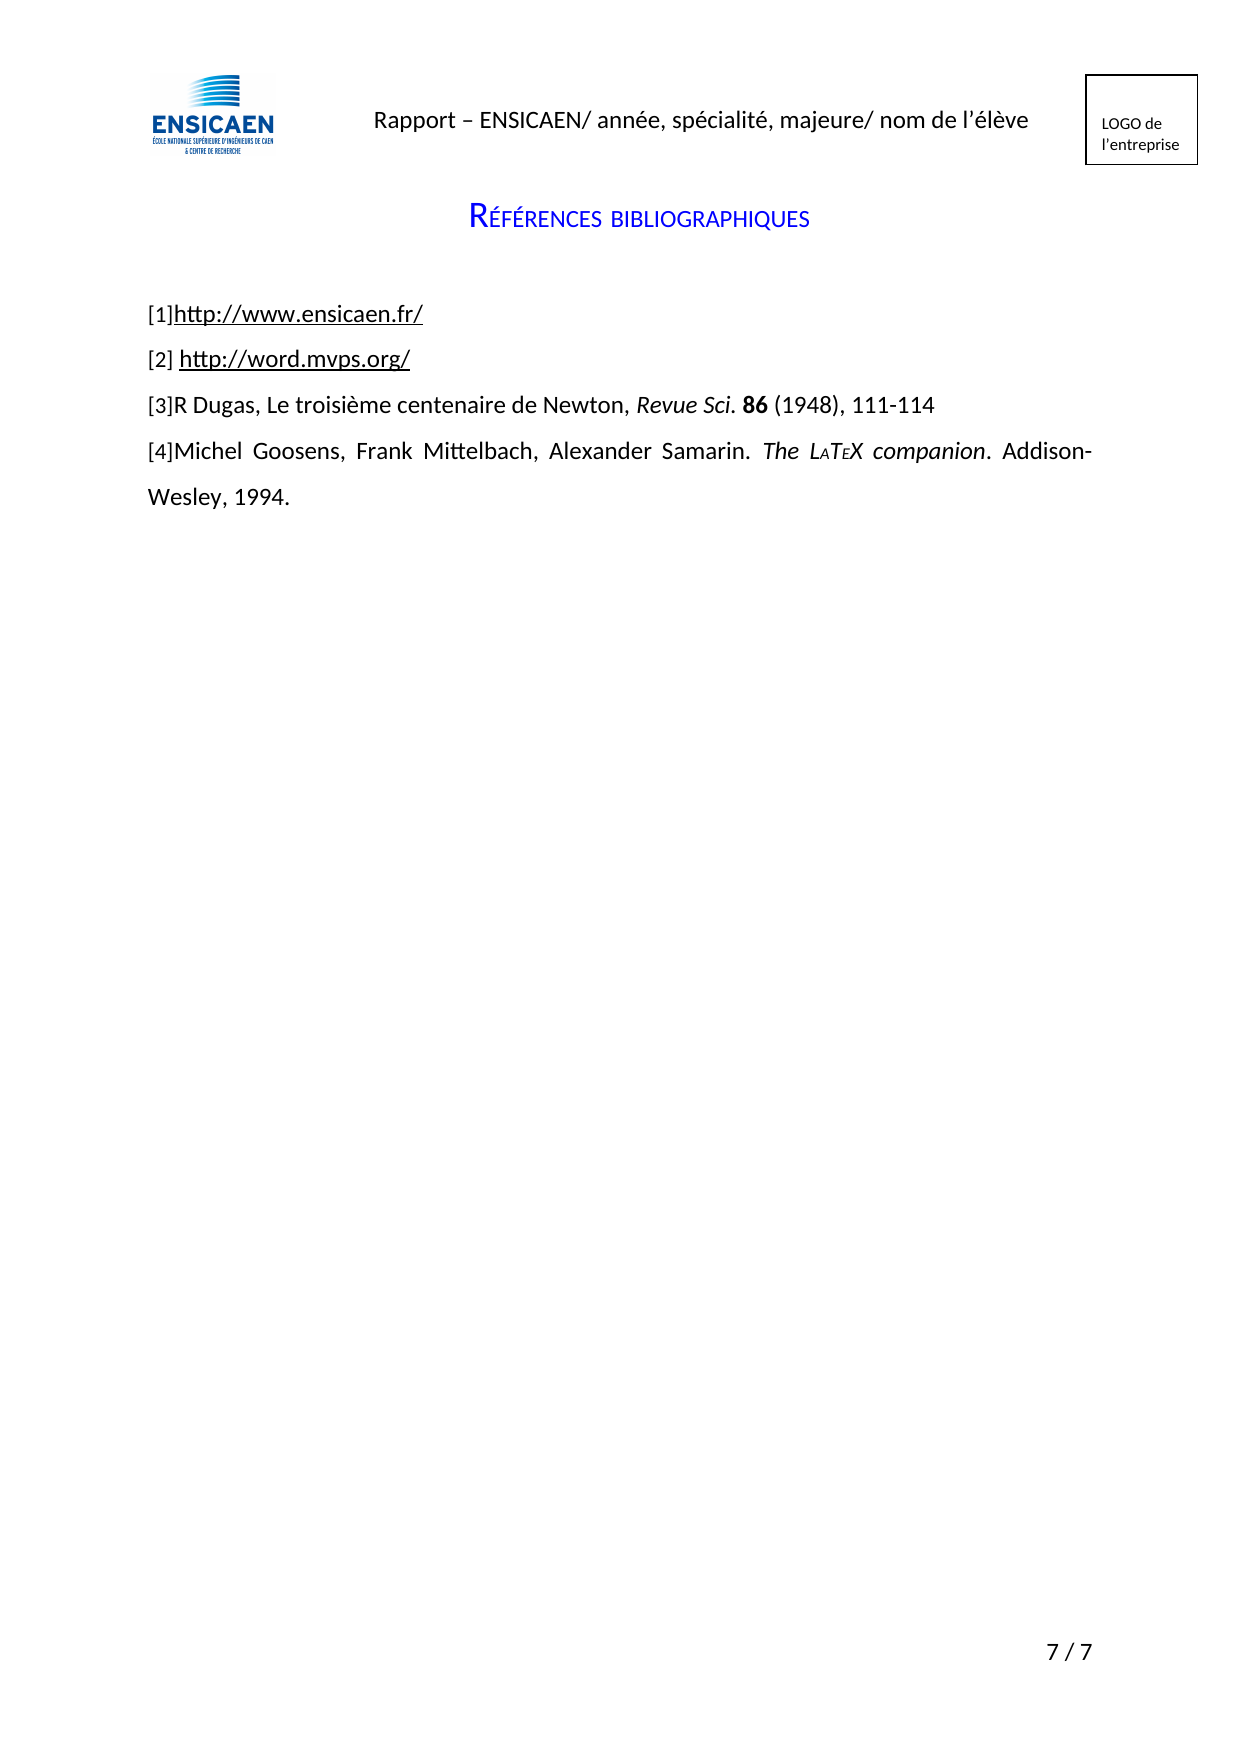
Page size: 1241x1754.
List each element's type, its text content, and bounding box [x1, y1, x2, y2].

list Michel Goosens, Frank Mittelbach, Alexander Samarin. The LaTeX companion. Addison-Wesley, 1994. [148, 435, 1092, 511]
list http://www.ensicaen.fr/ [148, 298, 1092, 328]
list R Dugas, Le troisième centenaire de Newton, Revue Sci. 86 (1948), 111-114 [148, 389, 1092, 420]
picture [150, 73, 276, 156]
list http://word.mvps.org/ [148, 343, 1092, 374]
subtitle Références bibliographiques [186, 191, 1092, 237]
